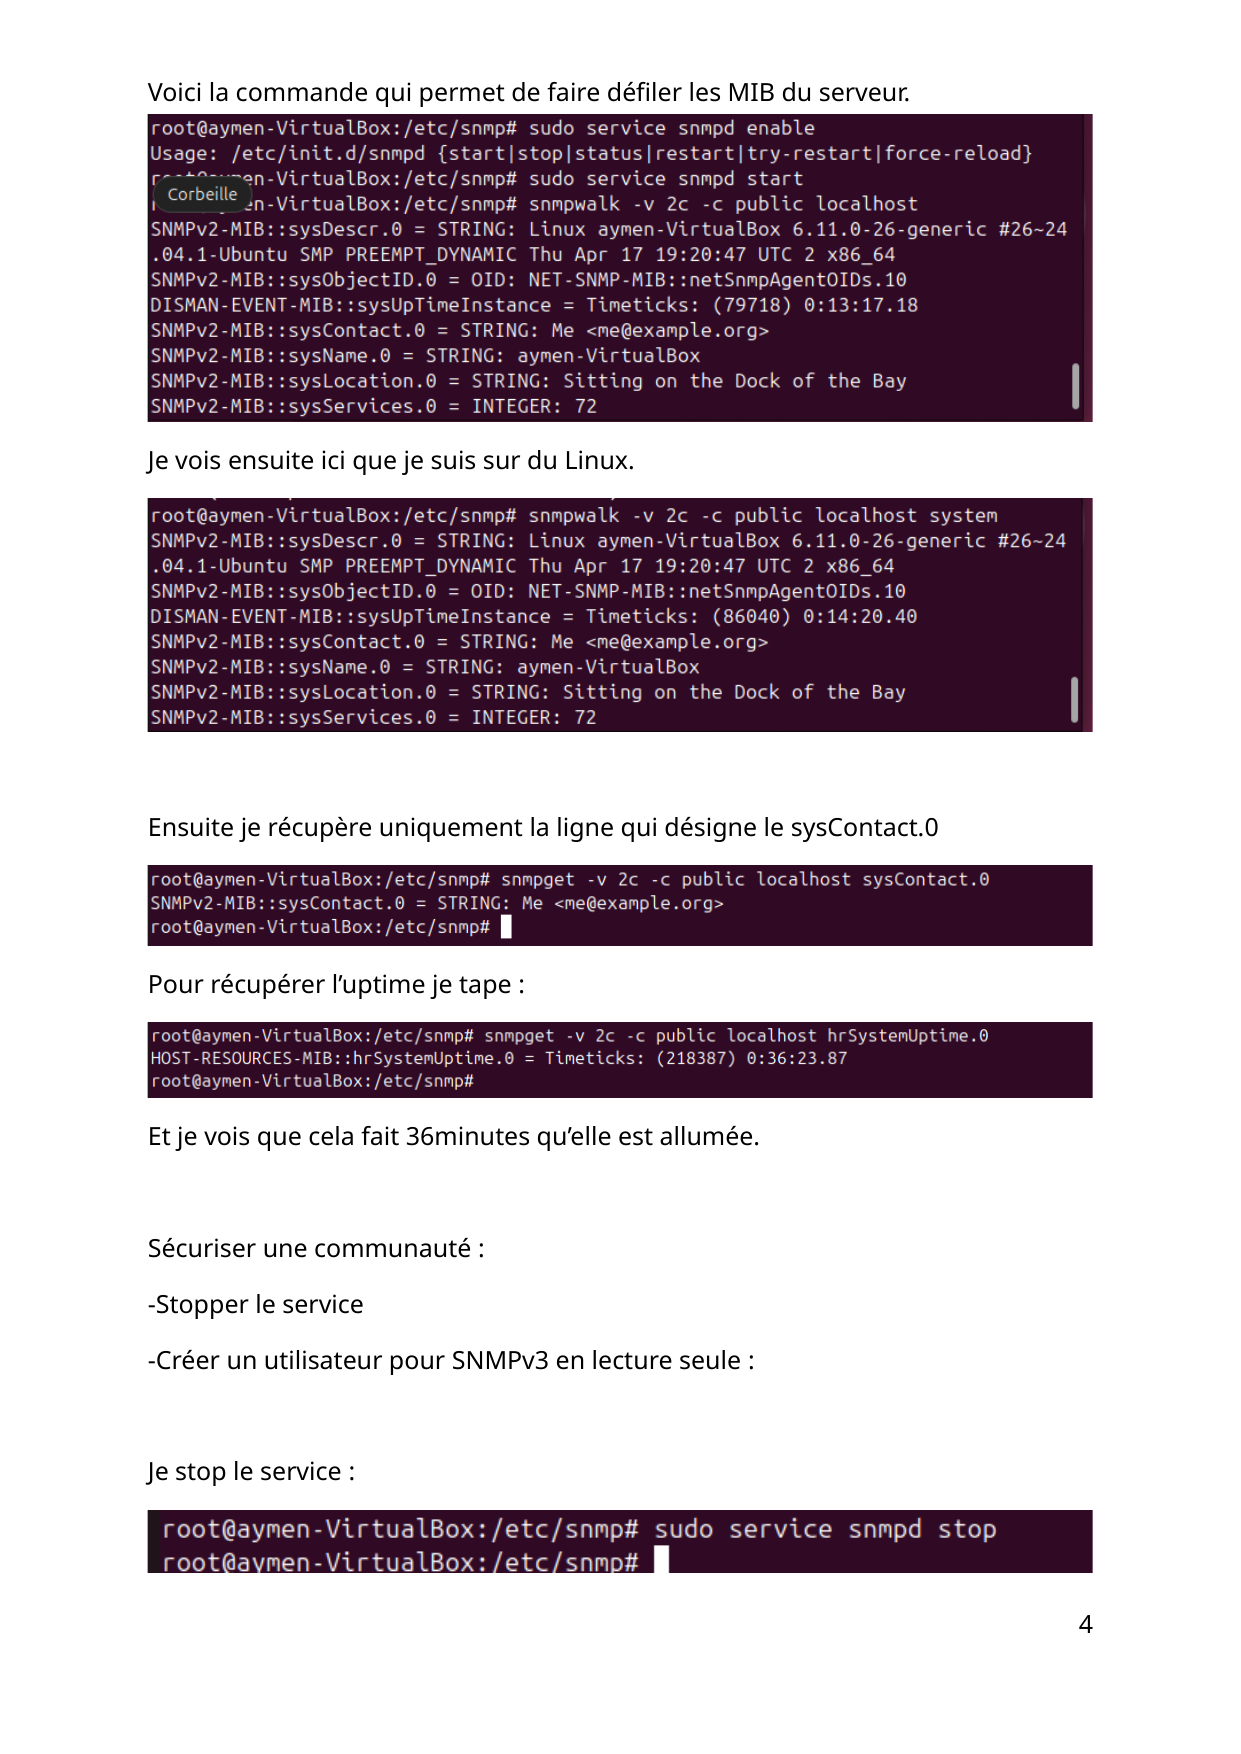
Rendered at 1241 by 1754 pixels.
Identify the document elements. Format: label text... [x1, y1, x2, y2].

text Je vois ensuite ici que je suis sur du Linux. [148, 443, 1093, 477]
text Et je vois que cela fait 36minutes qu’elle est allumée. [148, 1119, 1093, 1153]
text -Stopper le service [148, 1287, 1093, 1321]
text Je stop le service : [148, 1454, 1093, 1488]
text Sécuriser une communauté : [148, 1231, 1093, 1265]
text -Créer un utilisateur pour SNMPv3 en lecture seule : [148, 1342, 1093, 1376]
text Ensuite je récupère uniquement la ligne qui désigne le sysContact.0 [148, 810, 1093, 844]
text Voici la commande qui permet de faire défiler les MIB du serveur. [148, 75, 1093, 114]
text Pour récupérer l’uptime je tape : [148, 967, 1093, 1001]
